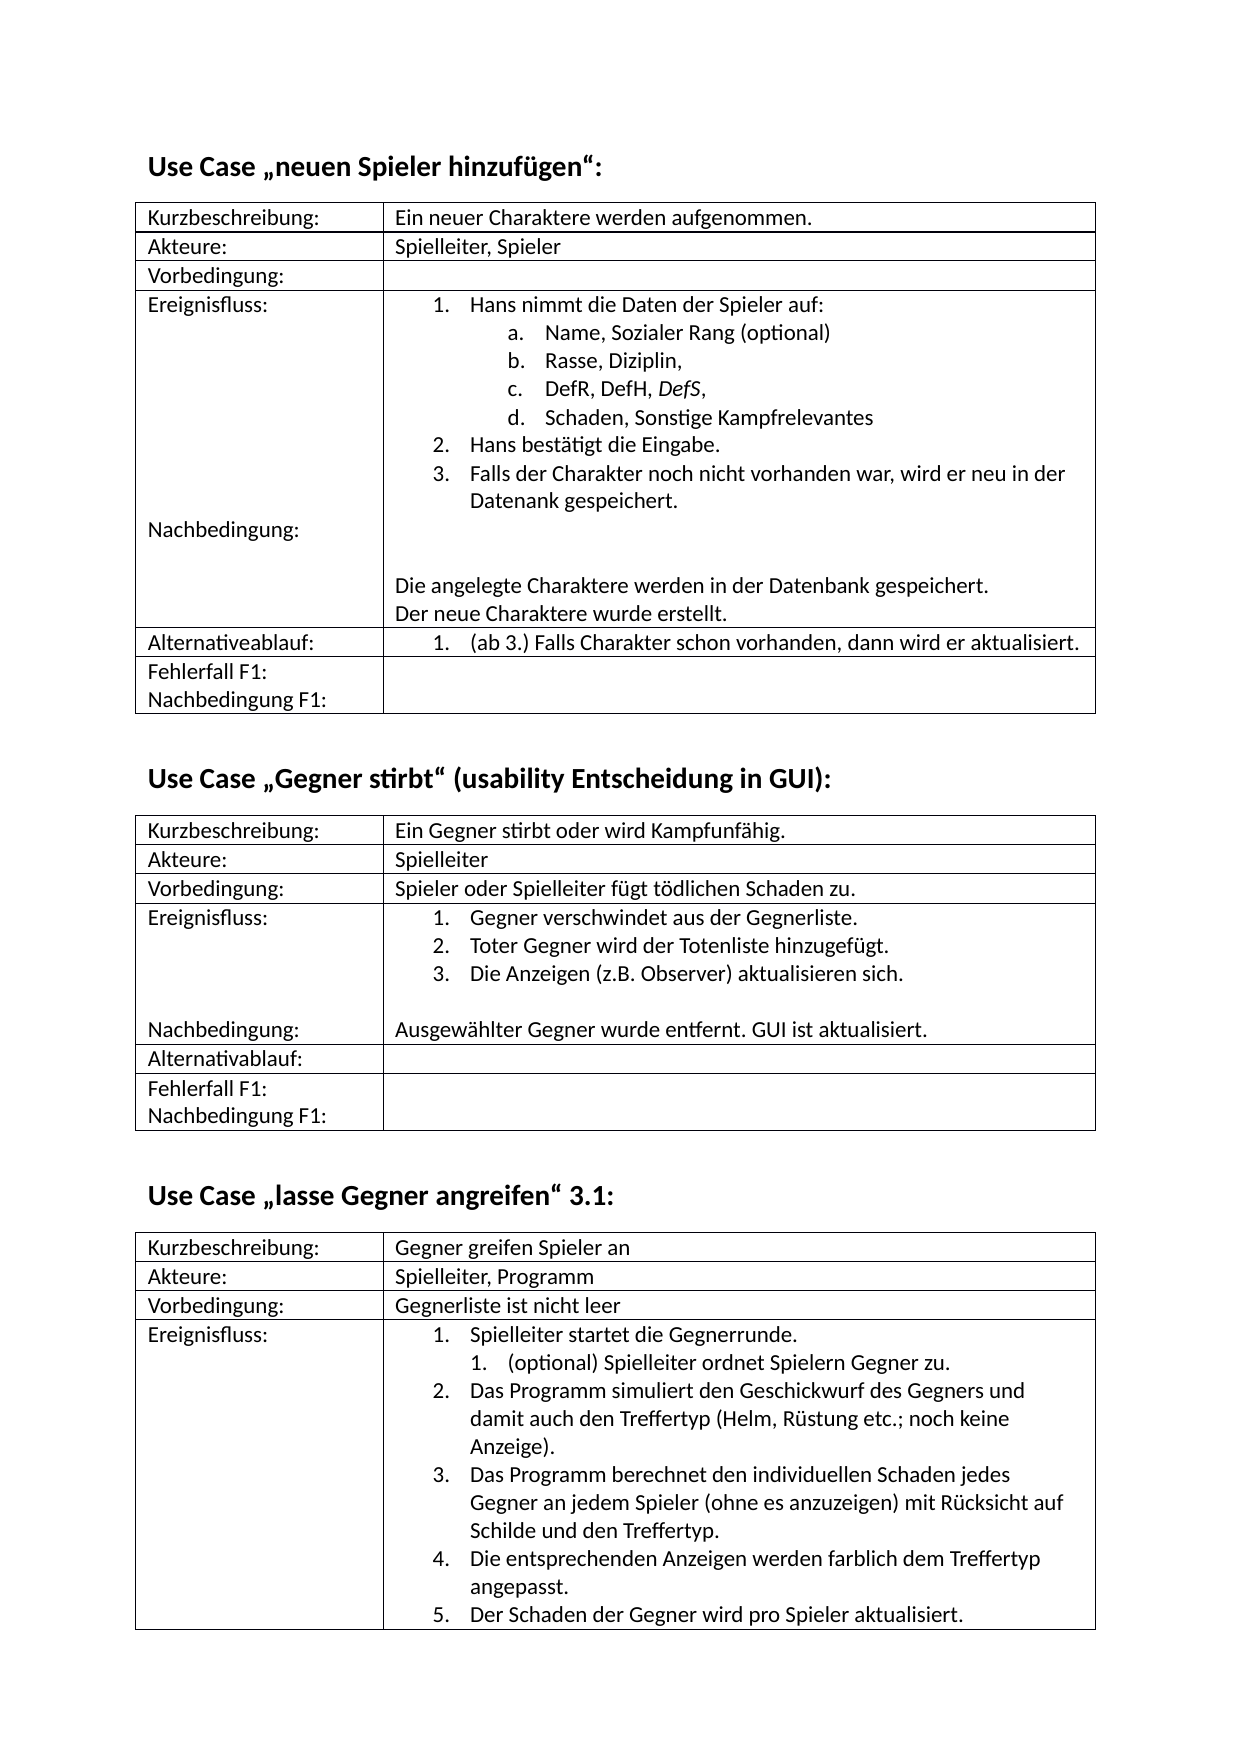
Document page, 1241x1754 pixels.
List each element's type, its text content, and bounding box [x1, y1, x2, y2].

text Use Case „lasse Gegner angreifen“ 3.1: [148, 1177, 1093, 1213]
table_cell Akteure: [136, 845, 383, 873]
table_cell Alternativeablauf: [136, 628, 383, 656]
table_cell Akteure: [136, 233, 383, 260]
table_cell [384, 261, 1095, 289]
table_header Kurzbeschreibung: [136, 1233, 383, 1261]
table_cell [384, 657, 1095, 713]
table_header Ein neuer Charaktere werden aufgenommen. [384, 203, 1095, 231]
table_cell Gegnerliste ist nicht leer [384, 1291, 1095, 1319]
table_cell Ereignisfluss: Nachbedingung: [136, 904, 383, 1043]
table_cell Alternativablauf: [136, 1045, 383, 1073]
table_header Gegner greifen Spieler an [384, 1233, 1095, 1261]
table_cell Spieler oder Spielleiter fügt tödlichen Schaden zu. [384, 874, 1095, 902]
table_cell Spielleiter startet die Gegnerrunde. (optional) Spielleiter ordnet Spielern Gegner zu. Das Programm simuliert den Geschickwurf des Gegners und damit auch den Treffertyp (Helm, Rüstung etc.; noch keine Anzeige). Das Programm berechnet den individuellen Schaden jedes Gegner an jedem Spieler (ohne es anzuzeigen) mit Rücksicht auf Schilde und den Treffertyp. Die entsprechenden Anzeigen werden farblich dem Treffertyp angepasst. Der Schaden der Gegner wird pro Spieler aktualisiert. [384, 1320, 1095, 1628]
table_cell Spielleiter, Spieler [384, 233, 1095, 260]
table_cell Ereignisfluss: [136, 1320, 383, 1628]
table_cell Spielleiter, Programm [384, 1262, 1095, 1290]
table_header Ein Gegner stirbt oder wird Kampfunfähig. [384, 816, 1095, 844]
text Use Case „neuen Spieler hinzufügen“: [148, 148, 1093, 183]
table_header Kurzbeschreibung: [136, 816, 383, 844]
table_cell Fehlerfall F1: Nachbedingung F1: [136, 1074, 383, 1130]
table_cell Vorbedingung: [136, 1291, 383, 1319]
table_cell [384, 1074, 1095, 1130]
table_cell Akteure: [136, 1262, 383, 1290]
table_header Kurzbeschreibung: [136, 203, 383, 231]
table_cell Vorbedingung: [136, 874, 383, 902]
table_cell (ab 3.) Falls Charakter schon vorhanden, dann wird er aktualisiert. [384, 628, 1095, 656]
table_cell [384, 1045, 1095, 1073]
table_cell Vorbedingung: [136, 261, 383, 289]
table_cell Fehlerfall F1: Nachbedingung F1: [136, 657, 383, 713]
table_cell Spielleiter [384, 845, 1095, 873]
table_cell Ereignisfluss: Nachbedingung: [136, 291, 383, 627]
text Use Case „Gegner stirbt“ (usability Entscheidung in GUI): [148, 761, 1093, 796]
table_cell Hans nimmt die Daten der Spieler auf: Name, Sozialer Rang (optional) Rasse, Diziplin, DefR, DefH, DefS, Schaden, Sonstige Kampfrelevantes Hans bestätigt die Eingabe. Falls der Charakter noch nicht vorhanden war, wird er neu in der Datenank gespeichert. Die angelegte Charaktere werden in der Datenbank gespeichert. Der neue Charaktere wurde erstellt. [384, 291, 1095, 627]
table_cell Gegner verschwindet aus der Gegnerliste. Toter Gegner wird der Totenliste hinzugefügt. Die Anzeigen (z.B. Observer) aktualisieren sich. Ausgewählter Gegner wurde entfernt. GUI ist aktualisiert. [384, 904, 1095, 1043]
